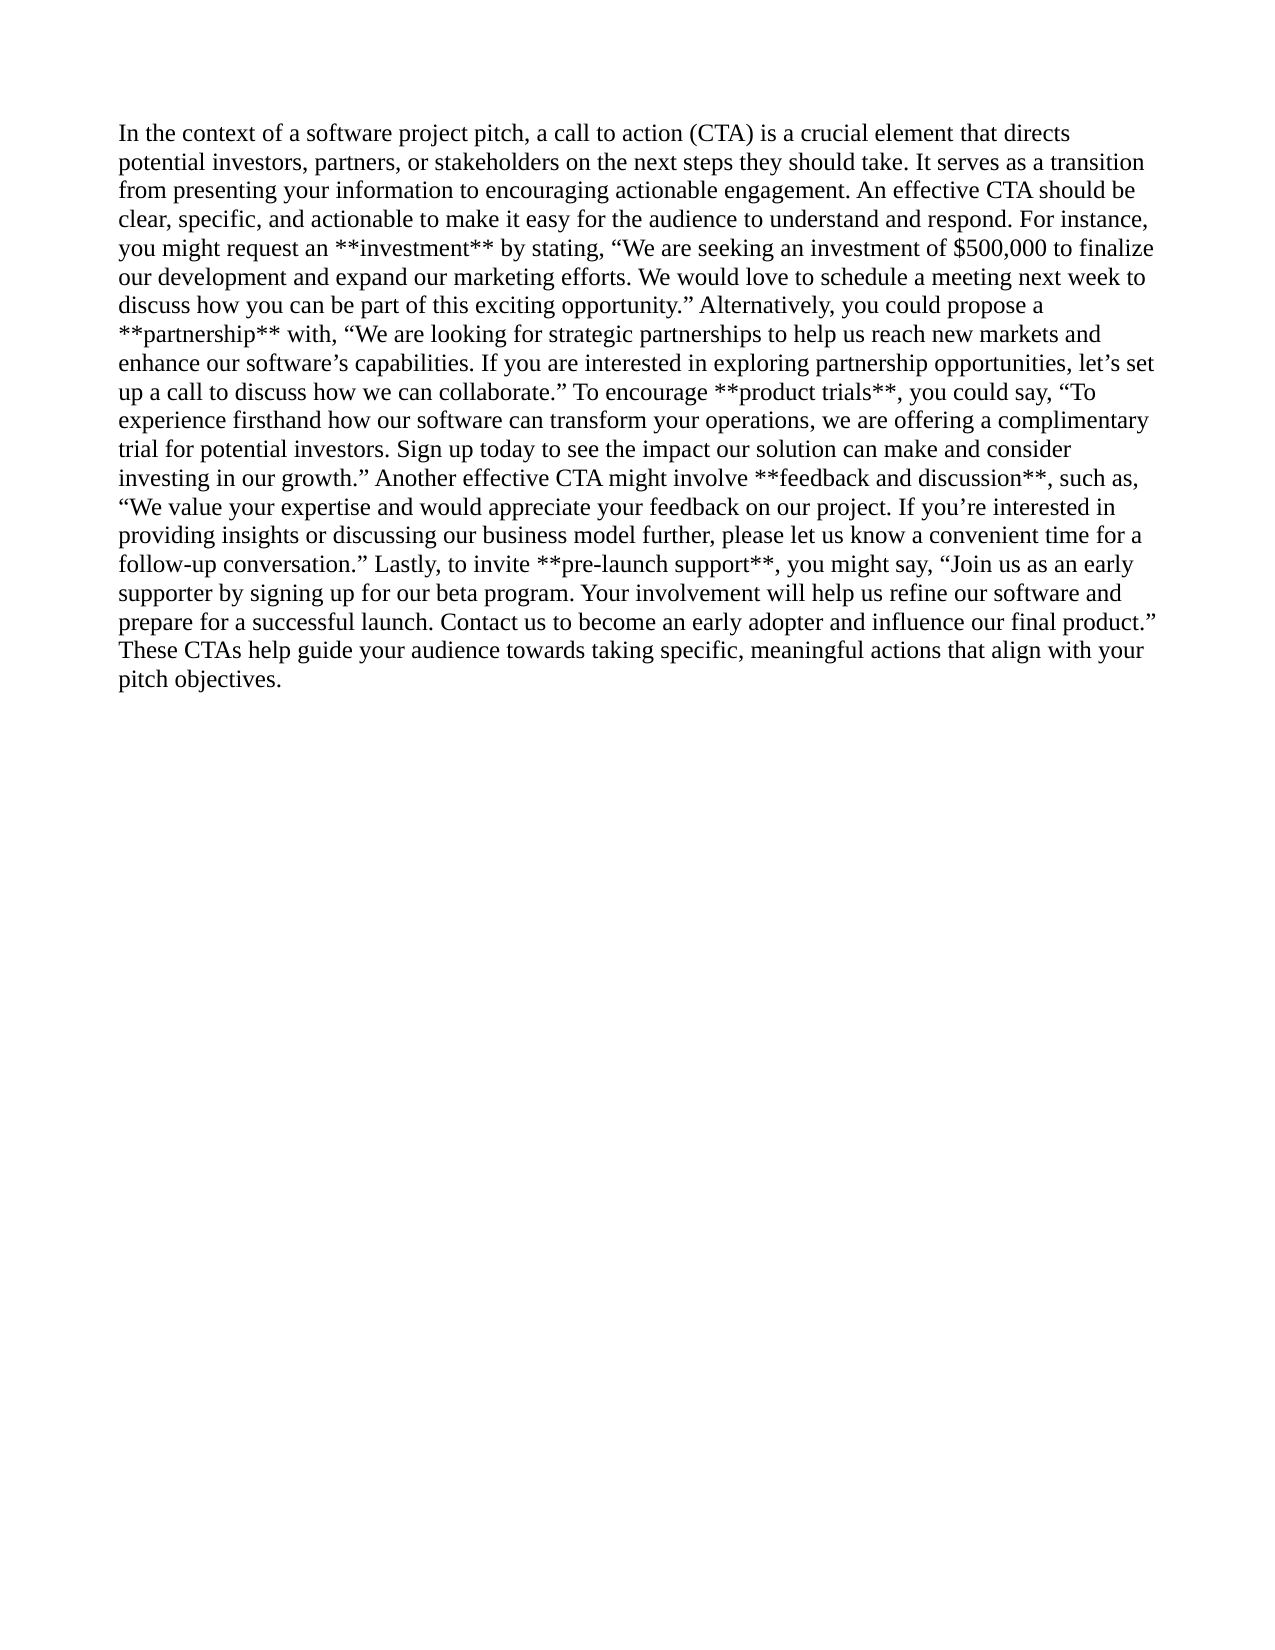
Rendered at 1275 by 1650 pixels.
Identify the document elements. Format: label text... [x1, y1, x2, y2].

text In the context of a software project pitch, a call to action (CTA) is a crucial element that directs potential investors, partners, or stakeholders on the next steps they should take. It serves as a transition from presenting your information to encouraging actionable engagement. An effective CTA should be clear, specific, and actionable to make it easy for the audience to understand and respond. For instance, you might request an **investment** by stating, “We are seeking an investment of $500,000 to finalize our development and expand our marketing efforts. We would love to schedule a meeting next week to discuss how you can be part of this exciting opportunity.” Alternatively, you could propose a **partnership** with, “We are looking for strategic partnerships to help us reach new markets and enhance our software’s capabilities. If you are interested in exploring partnership opportunities, let’s set up a call to discuss how we can collaborate.” To encourage **product trials**, you could say, “To experience firsthand how our software can transform your operations, we are offering a complimentary trial for potential investors. Sign up today to see the impact our solution can make and consider investing in our growth.” Another effective CTA might involve **feedback and discussion**, such as, “We value your expertise and would appreciate your feedback on our project. If you’re interested in providing insights or discussing our business model further, please let us know a convenient time for a follow-up conversation.” Lastly, to invite **pre-launch support**, you might say, “Join us as an early supporter by signing up for our beta program. Your involvement will help us refine our software and prepare for a successful launch. Contact us to become an early adopter and influence our final product.” These CTAs help guide your audience towards taking specific, meaningful actions that align with your pitch objectives. [118, 118, 1157, 693]
